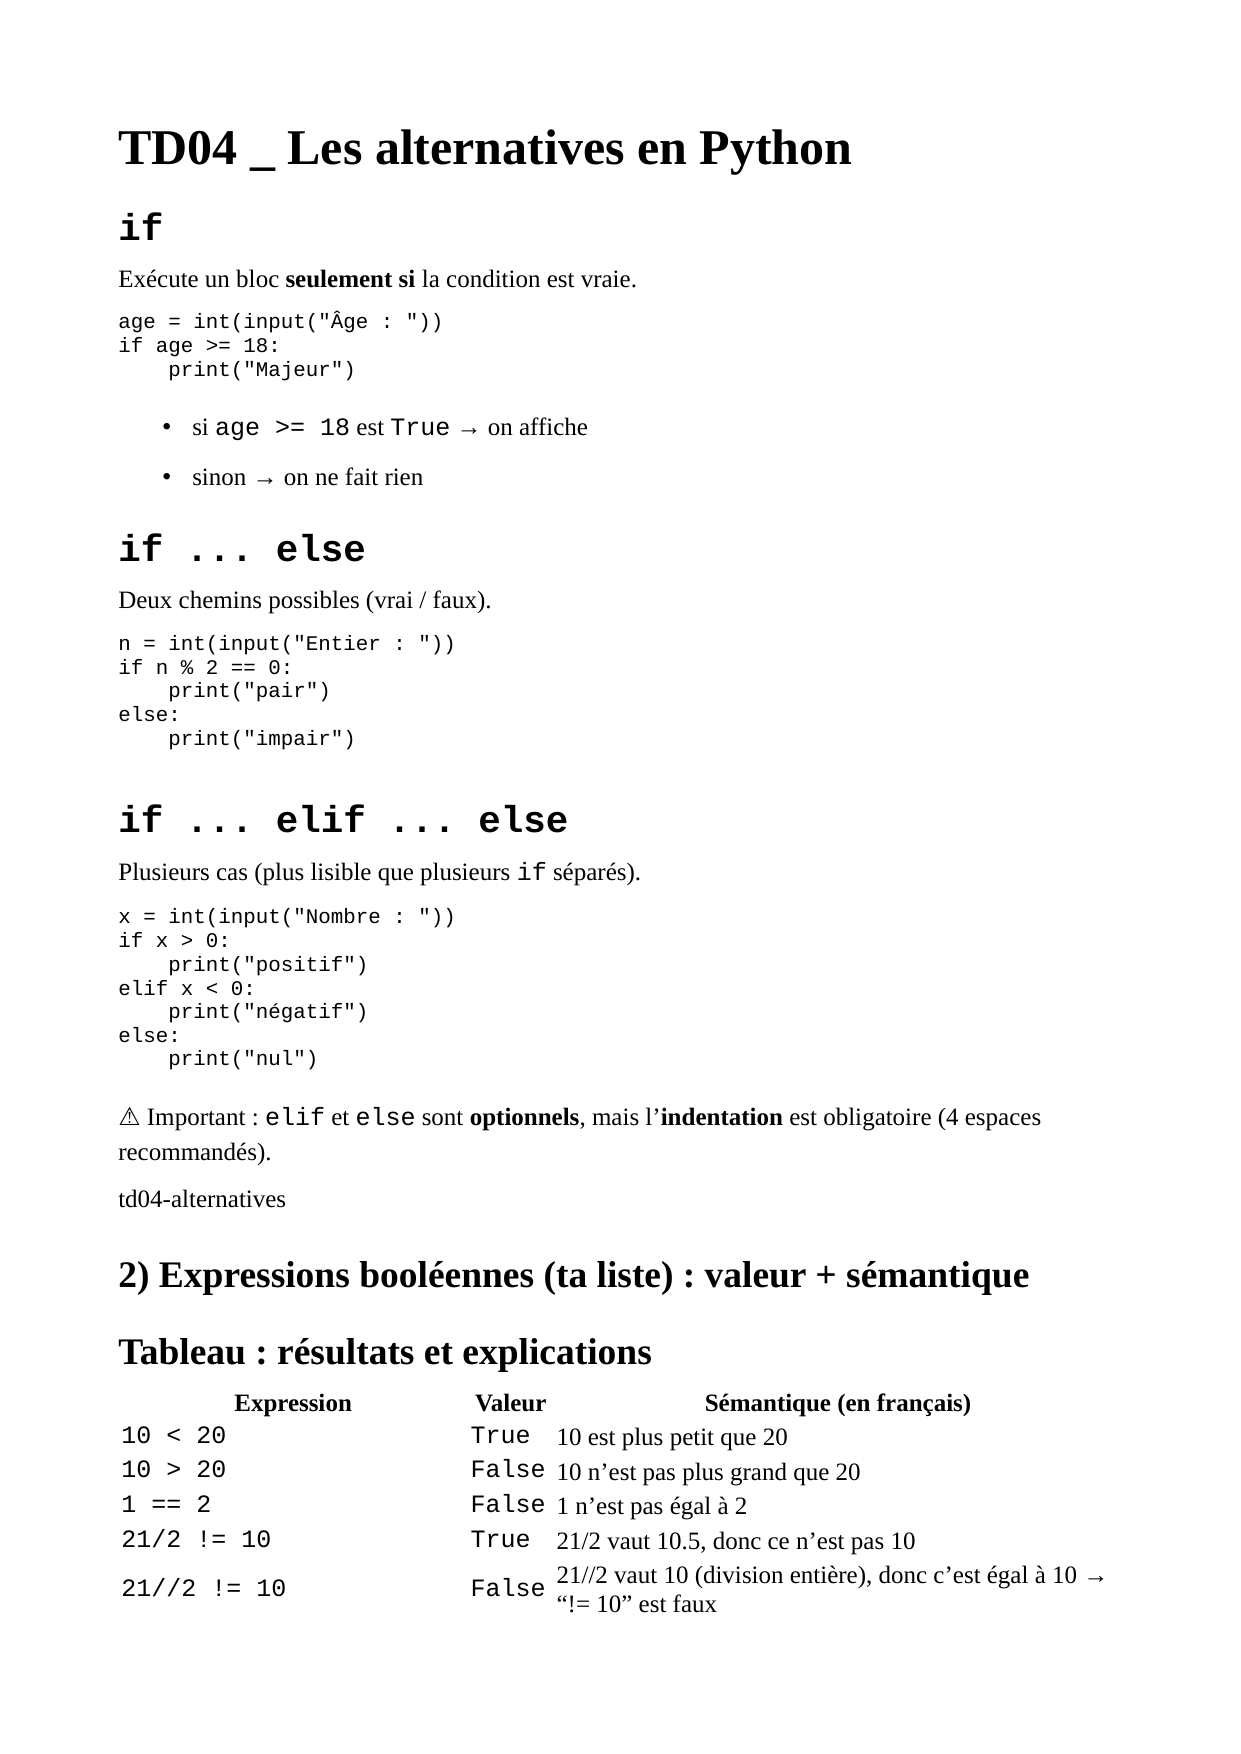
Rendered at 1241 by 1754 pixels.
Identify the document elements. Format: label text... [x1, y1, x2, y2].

text print("Majeur") [118, 359, 1122, 382]
subtitle if ... elif ... else [118, 802, 1122, 844]
table_cell False [468, 1558, 553, 1621]
table_cell False [468, 1489, 553, 1523]
text x = int(input("Nombre : ")) [118, 907, 1122, 930]
subtitle if ... else [118, 530, 1122, 573]
text Plusieurs cas (plus lisible que plusieurs if séparés). [118, 857, 1122, 887]
text if x > 0: [118, 930, 1122, 954]
table_cell False [468, 1454, 553, 1488]
text age = int(input("Âge : ")) [118, 312, 1122, 335]
text print("pair") [118, 680, 1122, 704]
text print("négatif") [118, 1001, 1122, 1025]
table_cell 21//2 vaut 10 (division entière), donc c’est égal à 10 → “!= 10” est faux [554, 1558, 1122, 1621]
table_cell 21/2 vaut 10.5, donc ce n’est pas 10 [554, 1523, 1122, 1558]
text else: [118, 1025, 1122, 1048]
table_cell 10 > 20 [118, 1454, 467, 1488]
text if age >= 18: [118, 335, 1122, 359]
text if n % 2 == 0: [118, 657, 1122, 680]
table_cell 21/2 != 10 [118, 1523, 467, 1558]
table_cell 10 < 20 [118, 1419, 467, 1454]
table_cell 21//2 != 10 [118, 1558, 467, 1621]
text ⚠️ Important : elif et else sont optionnels, mais l’indentation est obligatoire (4 espaces recommandés). [118, 1102, 1122, 1165]
table_cell True [468, 1523, 553, 1558]
list sinon → on ne fait rien [162, 462, 1122, 491]
text print("nul") [118, 1048, 1122, 1072]
text else: [118, 704, 1122, 728]
subtitle Tableau : résultats et explications [118, 1329, 1122, 1372]
table_header Sémantique (en français) [554, 1385, 1122, 1419]
subtitle TD04 _ Les alternatives en Python [118, 118, 1122, 176]
subtitle 2) Expressions booléennes (ta liste) : valeur + sémantique [118, 1253, 1122, 1296]
table_header Valeur [468, 1385, 553, 1419]
table_cell 10 n’est pas plus grand que 20 [554, 1454, 1122, 1488]
text td04-alternatives [118, 1184, 1122, 1213]
subtitle if [118, 209, 1122, 251]
text Deux chemins possibles (vrai / faux). [118, 585, 1122, 614]
table_cell 10 est plus petit que 20 [554, 1419, 1122, 1454]
table_cell 1 == 2 [118, 1489, 467, 1523]
text Exécute un bloc seulement si la condition est vraie. [118, 264, 1122, 293]
table_cell True [468, 1419, 553, 1454]
table_header Expression [118, 1385, 467, 1419]
list si age >= 18 est True → on affiche [162, 412, 1122, 443]
text print("positif") [118, 954, 1122, 977]
text print("impair") [118, 728, 1122, 751]
table_cell 1 n’est pas égal à 2 [554, 1489, 1122, 1523]
text elif x < 0: [118, 977, 1122, 1001]
text n = int(input("Entier : ")) [118, 633, 1122, 657]
